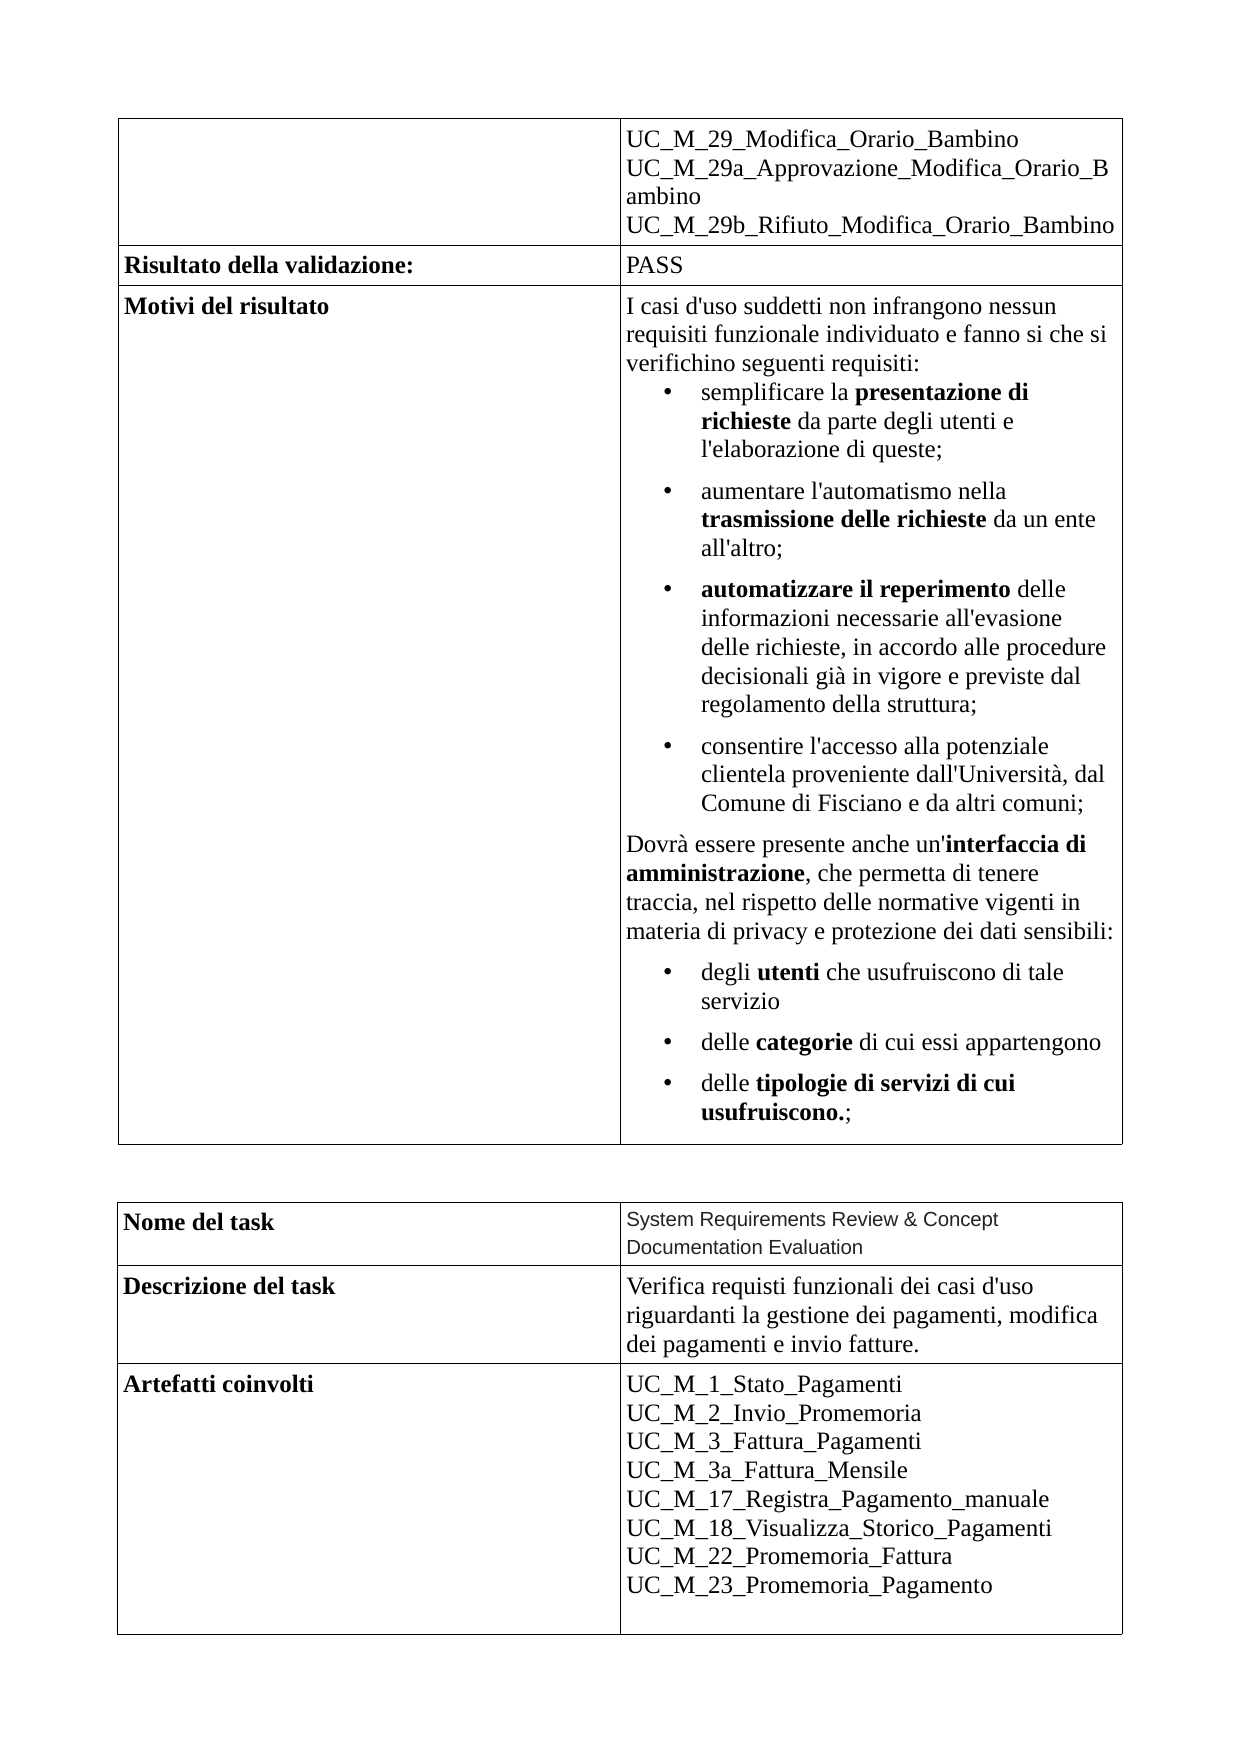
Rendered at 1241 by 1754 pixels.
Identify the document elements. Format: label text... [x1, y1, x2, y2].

table_cell UC_M_1_Stato_Pagamenti UC_M_2_Invio_Promemoria UC_M_3_Fattura_Pagamenti UC_M_3a_Fattura_Mensile UC_M_17_Registra_Pagamento_manuale UC_M_18_Visualizza_Storico_Pagamenti UC_M_22_Promemoria_Fattura UC_M_23_Promemoria_Pagamento [621, 1364, 1122, 1633]
table_header System Requirements Review & Concept Documentation Evaluation [621, 1203, 1122, 1265]
table_cell Descrizione del task [118, 1266, 620, 1363]
table_header Nome del task [118, 1203, 620, 1265]
table_cell Motivi del risultato [119, 286, 620, 1144]
table_cell [119, 119, 620, 245]
table_cell Artefatti coinvolti [118, 1364, 620, 1633]
table_cell PASS [621, 246, 1122, 285]
table_cell Verifica requisti funzionali dei casi d'uso riguardanti la gestione dei pagamenti, modifica dei pagamenti e invio fatture. [621, 1266, 1122, 1363]
table_cell I casi d'uso suddetti non infrangono nessun requisiti funzionale individuato e fanno si che si verifichino seguenti requisiti: semplificare la presentazione di richieste da parte degli utenti e l'elaborazione di queste; aumentare l'automatismo nella trasmissione delle richieste da un ente all'altro; automatizzare il reperimento delle informazioni necessarie all'evasione delle richieste, in accordo alle procedure decisionali già in vigore e previste dal regolamento della struttura; consentire l'accesso alla potenziale clientela proveniente dall'Università, dal Comune di Fisciano e da altri comuni; Dovrà essere presente anche un'interfaccia di amministrazione, che permetta di tenere traccia, nel rispetto delle normative vigenti in materia di privacy e protezione dei dati sensibili: degli utenti che usufruiscono di tale servizio delle categorie di cui essi appartengono delle tipologie di servizi di cui usufruiscono.; [621, 286, 1122, 1144]
table_cell UC_M_29_Modifica_Orario_Bambino UC_M_29a_Approvazione_Modifica_Orario_Bambino UC_M_29b_Rifiuto_Modifica_Orario_Bambino [621, 119, 1122, 245]
table_cell Risultato della validazione: [119, 246, 620, 285]
